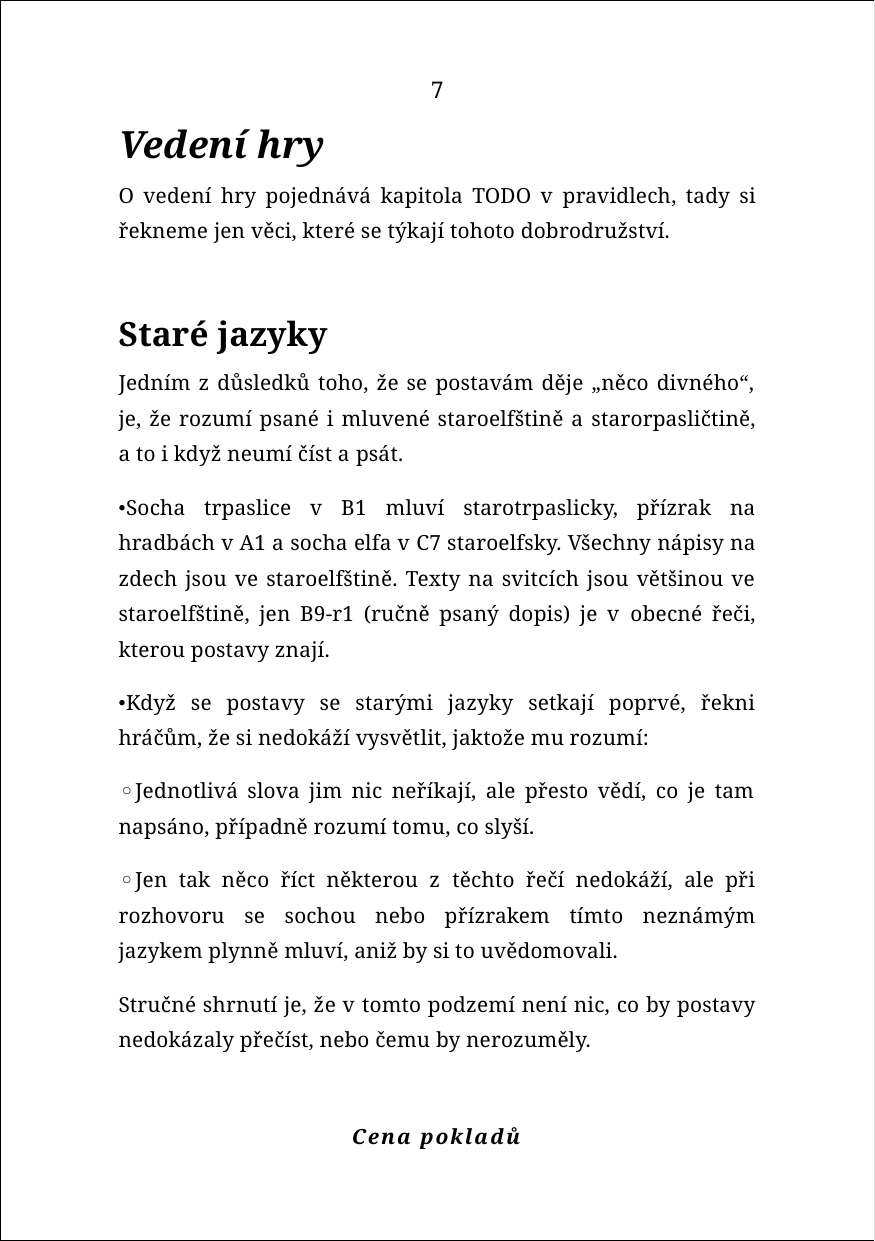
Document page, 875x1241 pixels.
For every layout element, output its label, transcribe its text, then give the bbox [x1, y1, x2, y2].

text O⁠ vedení hry pojednává kapitola TODO v⁠ pravidlech, tady si řekneme jen věci, které se týkají tohoto dobrodružství. [118, 181, 756, 245]
subtitle Vedení hry [118, 118, 756, 169]
list Jen tak něco říct některou z⁠ těchto řečí nedokáží, ale při rozhovoru se sochou nebo přízrakem tímto neznámým jazykem plynně mluví, aniž by si to uvědomovali. [118, 865, 756, 965]
text Stručné shrnutí je, že v⁠ tomto podzemí není nic, co by postavy nedokázaly přečíst, nebo čemu by nerozuměly. [118, 990, 756, 1054]
text Jedním z⁠ důsledků toho, že se postavám děje „něco divného“, je, že rozumí psané i⁠ mluvené staroelfštině a⁠ starorpasličtině, a⁠ to i⁠ když neumí číst a⁠ psát. [118, 368, 756, 468]
list Když se postavy se starými jazyky setkají poprvé, řekni hráčům, že si nedokáží vysvětlit, jaktože mu rozumí: [118, 688, 756, 752]
list Jednotlivá slova jim nic neříkají, ale přesto vědí, co je tam napsáno, případně rozumí tomu, co slyší. [118, 777, 756, 841]
list Socha trpaslice v⁠ B1 mluví starotrpaslicky, přízrak na hradbách v⁠ A1 a⁠ socha elfa v⁠ C7 staroelfsky. Všechny nápisy na zdech jsou ve staroelfštině. Texty na svitcích jsou většinou ve staroelfštině, jen B9-r1 (ručně psaný dopis) je v⁠ obecné řeči, kterou postavy znají. [118, 493, 756, 663]
subtitle Staré jazyky [118, 311, 756, 357]
